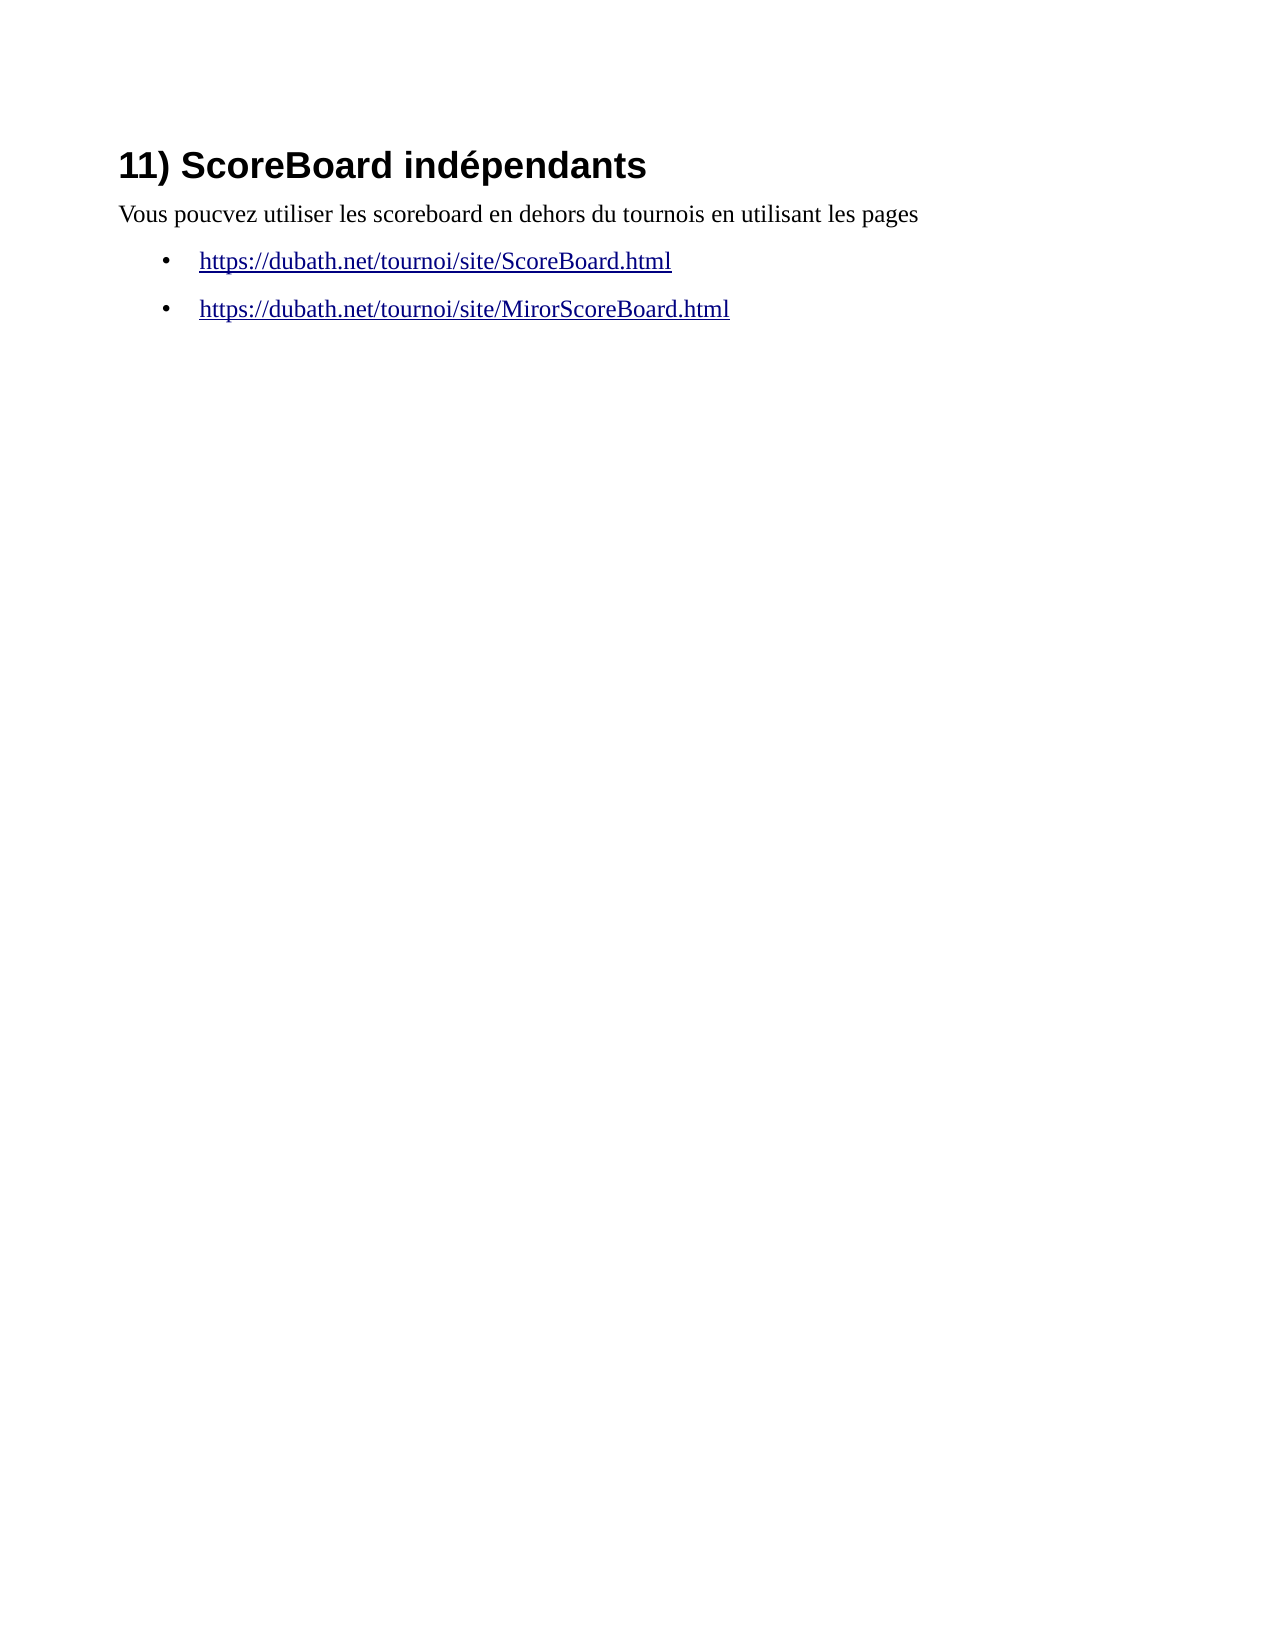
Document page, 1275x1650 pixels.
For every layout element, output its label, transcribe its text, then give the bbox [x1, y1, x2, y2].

list https://dubath.net/tournoi/site/ScoreBoard.html [162, 246, 1157, 275]
text Vous poucvez utiliser les scoreboard en dehors du tournois en utilisant les pages [118, 199, 1157, 227]
subtitle 11) ScoreBoard indépendants [118, 143, 1157, 186]
list https://dubath.net/tournoi/site/MirorScoreBoard.html [162, 294, 1157, 323]
